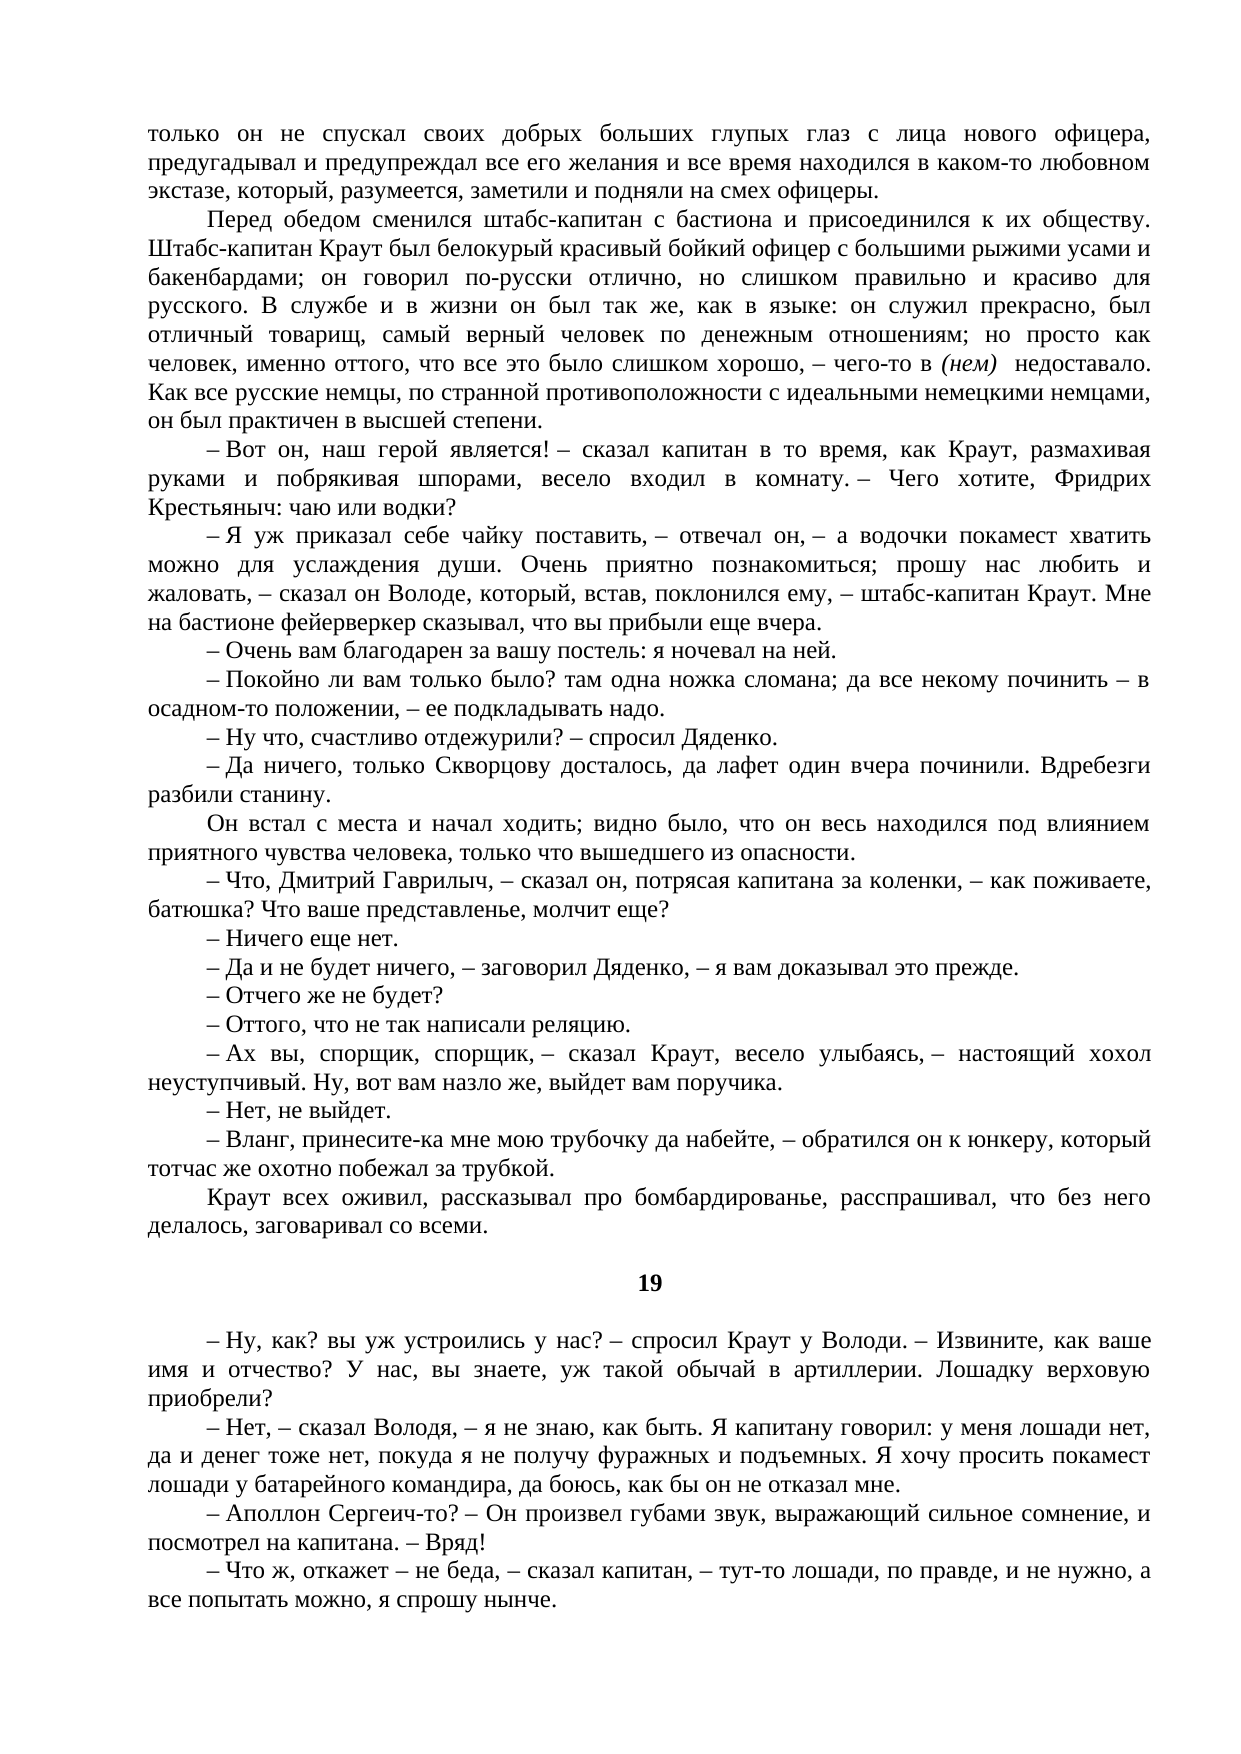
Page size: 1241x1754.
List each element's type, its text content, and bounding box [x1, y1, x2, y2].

text – Вот он, наш герой является! – сказал капитан в то время, как Краут, размахивая руками и побрякивая шпорами, весело входил в комнату. – Чего хотите, Фридрих Крестьяныч: чаю или водки? [148, 434, 1152, 521]
text – Я уж приказал себе чайку поставить, – отвечал он, – а водочки покамест хватить можно для услаждения души. Очень приятно познакомиться; прошу нас любить и жаловать, – сказал он Володе, который, встав, поклонился ему, – штабс-капитан Краут. Мне на бастионе фейерверкер сказывал, что вы прибыли еще вчера. [148, 521, 1152, 636]
text – Что, Дмитрий Гаврилыч, – сказал он, потрясая капитана за коленки, – как поживаете, батюшка? Что ваше представленье, молчит еще? [148, 866, 1152, 923]
text – Вланг, принесите-ка мне мою трубочку да набейте, – обратился он к юнкеру, который тотчас же охотно побежал за трубкой. [148, 1124, 1152, 1182]
text – Покойно ли вам только было? там одна ножка сломана; да все некому починить – в осадном-то положении, – ее подкладывать надо. [148, 664, 1152, 722]
text Краут всех оживил, рассказывал про бомбардированье, расспрашивал, что без него делалось, заговаривал со всеми. [148, 1182, 1152, 1239]
text только он не спускал своих добрых больших глупых глаз с лица нового офицера, предугадывал и предупреждал все его желания и все время находился в каком-то любовном экстазе, который, разумеется, заметили и подняли на смех офицеры. [148, 118, 1152, 204]
text – Аполлон Сергеич-то? – Он произвел губами звук, выражающий сильное сомнение, и посмотрел на капитана. – Вряд! [148, 1498, 1152, 1556]
text Он встал с места и начал ходить; видно было, что он весь находился под влиянием приятного чувства человека, только что вышедшего из опасности. [148, 808, 1152, 866]
text – Оттого, что не так написали реляцию. [148, 1009, 1152, 1038]
text – Нет, не выйдет. [148, 1096, 1152, 1124]
text – Ах вы, спорщик, спорщик, – сказал Краут, весело улыбаясь, – настоящий хохол неуступчивый. Ну, вот вам назло же, выйдет вам поручика. [148, 1038, 1152, 1096]
text – Да и не будет ничего, – заговорил Дяденко, – я вам доказывал это прежде. [148, 952, 1152, 981]
text – Очень вам благодарен за вашу постель: я ночевал на ней. [148, 636, 1152, 664]
text – Нет, – сказал Володя, – я не знаю, как быть. Я капитану говорил: у меня лошади нет, да и денег тоже нет, покуда я не получу фуражных и подъемных. Я хочу просить покамест лошади у батарейного командира, да боюсь, как бы он не отказал мне. [148, 1412, 1152, 1498]
subtitle 19 [148, 1268, 1152, 1297]
text – Отчего же не будет? [148, 981, 1152, 1009]
text Перед обедом сменился штабс-капитан с бастиона и присоединился к их обществу. Штабс-капитан Краут был белокурый красивый бойкий офицер с большими рыжими усами и бакенбардами; он говорил по-русски отлично, но слишком правильно и красиво для русского. В службе и в жизни он был так же, как в языке: он служил прекрасно, был отличный товарищ, самый верный человек по денежным отношениям; но просто как человек, именно оттого, что все это было слишком хорошо, – чего-то в (нем) недоставало. Как все русские немцы, по странной противоположности с идеальными немецкими немцами, он был практичен в высшей степени. [148, 204, 1152, 434]
text – Что ж, откажет – не беда, – сказал капитан, – тут-то лошади, по правде, и не нужно, а все попытать можно, я спрошу нынче. [148, 1556, 1152, 1613]
text – Ну, как? вы уж устроились у нас? – спросил Краут у Володи. – Извините, как ваше имя и отчество? У нас, вы знаете, уж такой обычай в артиллерии. Лошадку верховую приобрели? [148, 1326, 1152, 1412]
text – Да ничего, только Скворцову досталось, да лафет один вчера починили. Вдребезги разбили станину. [148, 751, 1152, 808]
text – Ничего еще нет. [148, 923, 1152, 952]
text – Ну что, счастливо отдежурили? – спросил Дяденко. [148, 722, 1152, 751]
